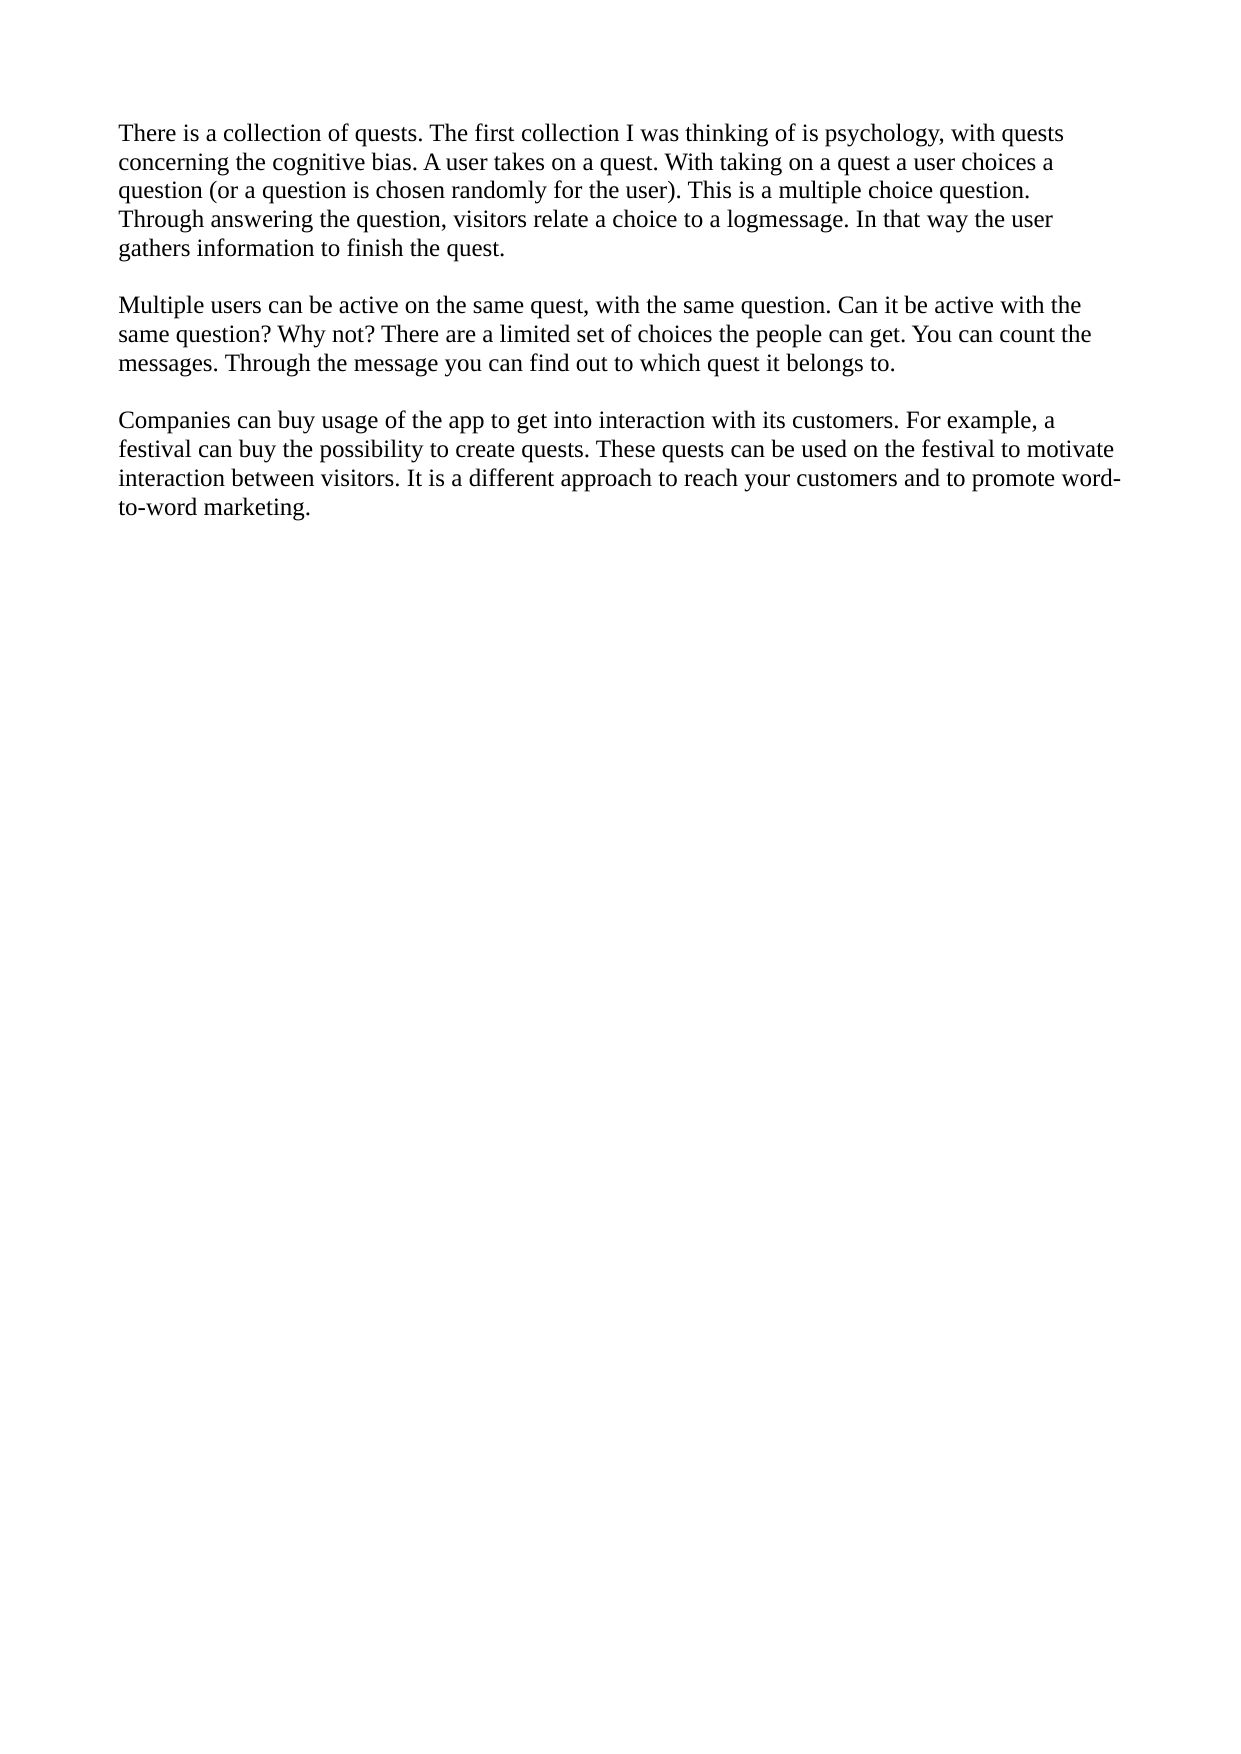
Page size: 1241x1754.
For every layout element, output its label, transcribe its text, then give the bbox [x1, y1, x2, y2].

text There is a collection of quests. The first collection I was thinking of is psychology, with quests concerning the cognitive bias. A user takes on a quest. With taking on a quest a user choices a question (or a question is chosen randomly for the user). This is a multiple choice question. Through answering the question, visitors relate a choice to a logmessage. In that way the user gathers information to finish the quest. [118, 118, 1122, 262]
text Companies can buy usage of the app to get into interaction with its customers. For example, a festival can buy the possibility to create quests. These quests can be used on the festival to motivate interaction between visitors. It is a different approach to reach your customers and to promote word-to-word marketing. [118, 406, 1122, 521]
text Multiple users can be active on the same quest, with the same question. Can it be active with the same question? Why not? There are a limited set of choices the people can get. You can count the messages. Through the message you can find out to which quest it belongs to. [118, 291, 1122, 377]
